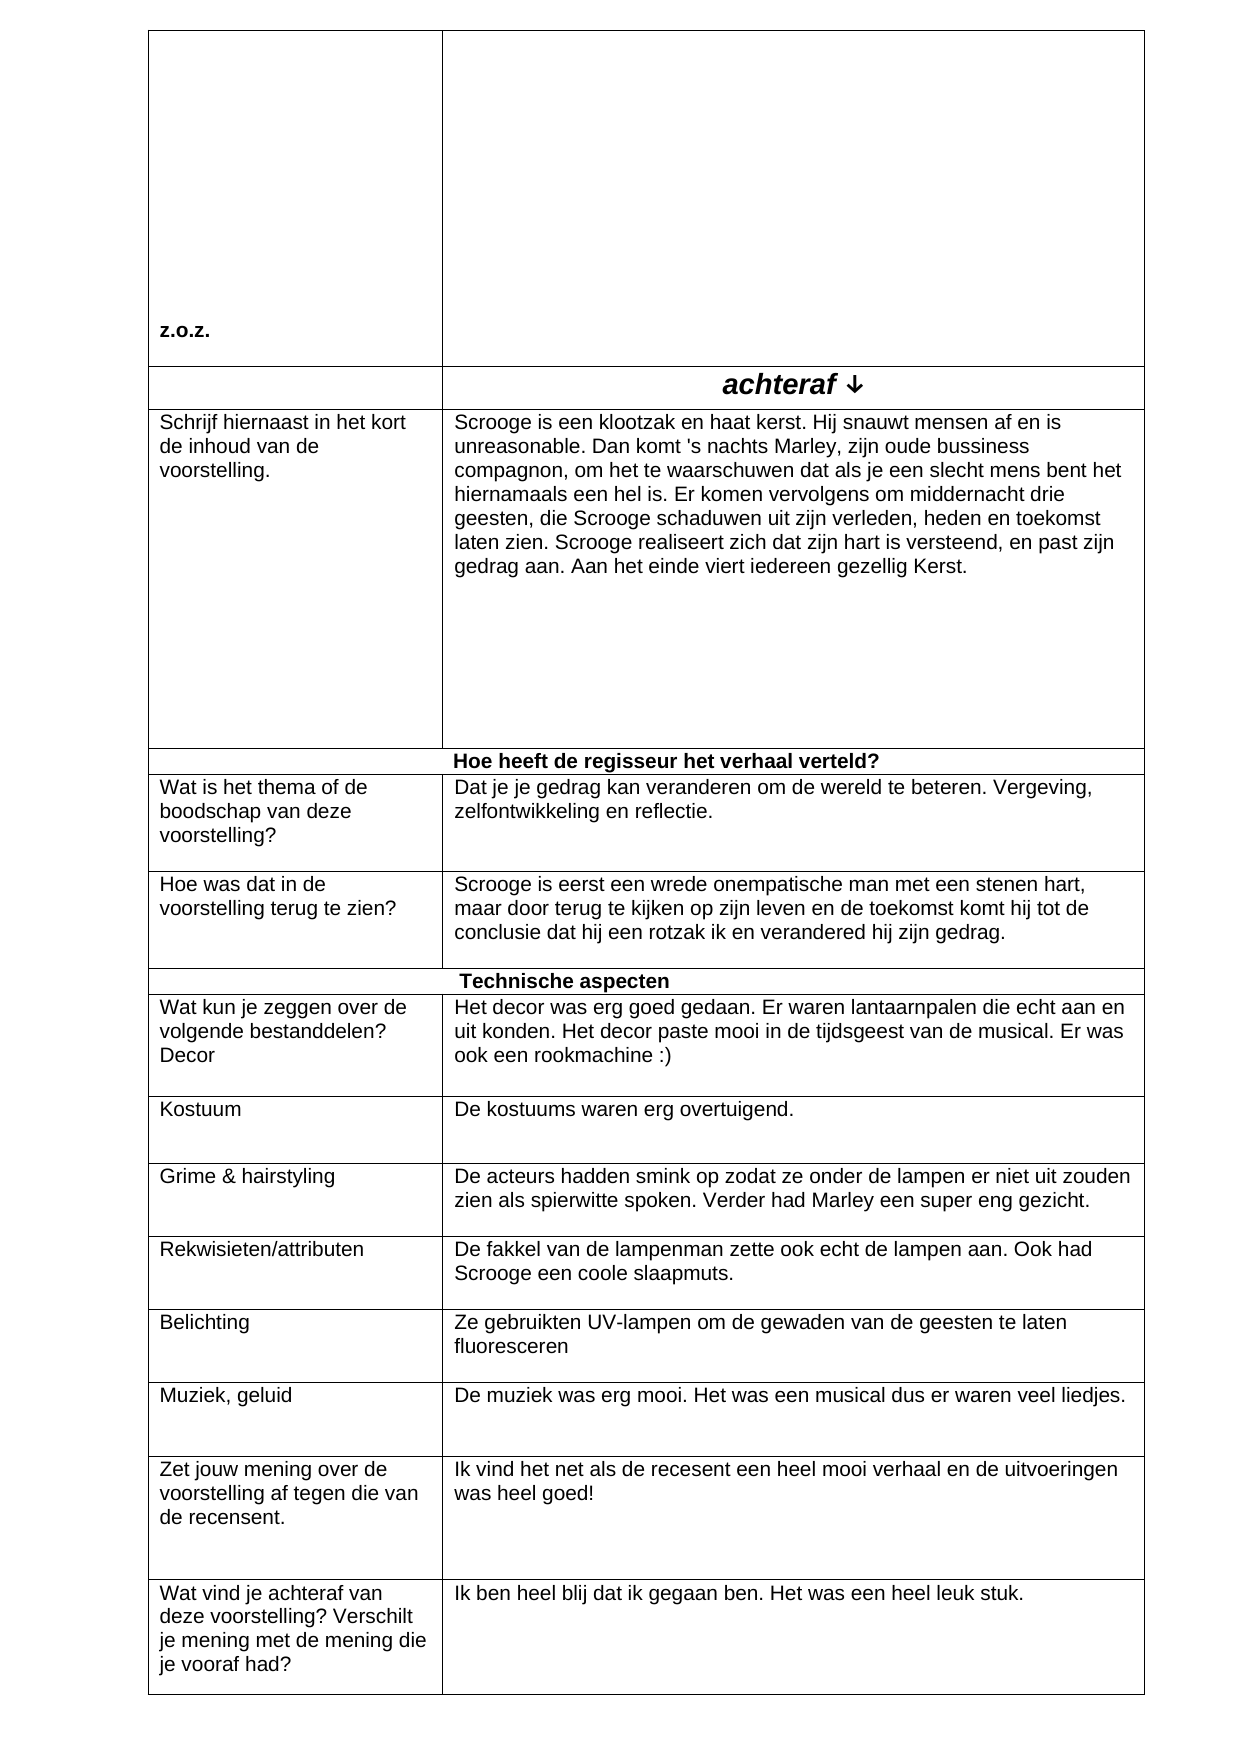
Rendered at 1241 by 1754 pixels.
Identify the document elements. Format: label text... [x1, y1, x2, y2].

table_cell [1145, 871, 1152, 967]
table_cell Scrooge is eerst een wrede onempatische man met een stenen hart, maar door terug te kijken op zijn leven en de toekomst komt hij tot de conclusie dat hij een rotzak ik en verandered hij zijn gedrag. [443, 872, 1144, 967]
table_cell z.o.z. [149, 31, 442, 366]
table_cell Het decor was erg goed gedaan. Er waren lantaarnpalen die echt aan en uit konden. Het decor paste mooi in de tijdsgeest van de musical. Er was ook een rookmachine :) [443, 995, 1144, 1096]
table_cell Rekwisieten/attributen [149, 1237, 442, 1309]
table_cell De acteurs hadden smink op zodat ze onder de lampen er niet uit zouden zien als spierwitte spoken. Verder had Marley een super eng gezicht. [443, 1164, 1144, 1236]
table_cell Ze gebruikten UV-lampen om de gewaden van de geesten te laten fluoresceren [443, 1310, 1144, 1382]
table_cell Ik ben heel blij dat ik gegaan ben. Het was een heel leuk stuk. [443, 1580, 1144, 1694]
table_cell Schrijf hiernaast in het kort de inhoud van de voorstelling. [149, 410, 442, 748]
table_cell De fakkel van de lampenman zette ook echt de lampen aan. Ook had Scrooge een coole slaapmuts. [443, 1237, 1144, 1309]
table_cell Muziek, geluid [149, 1383, 442, 1456]
table_cell Zet jouw mening over de voorstelling af tegen die van de recensent. [149, 1457, 442, 1579]
table_cell [1145, 1579, 1152, 1694]
table_cell Wat vind je achteraf van deze voorstelling? Verschilt je mening met de mening die je vooraf had? [149, 1580, 442, 1694]
table_cell [1145, 409, 1152, 748]
table_cell Wat kun je zeggen over de volgende bestanddelen? Decor [149, 995, 442, 1096]
table_cell [149, 367, 442, 409]
table_cell Grime & hairstyling [149, 1164, 442, 1236]
table_cell Wat is het thema of de boodschap van deze voorstelling? [149, 775, 442, 871]
table_cell [1145, 1236, 1152, 1309]
table_cell [1145, 968, 1152, 993]
table_cell [1145, 30, 1152, 366]
table_cell Technische aspecten [149, 969, 1144, 993]
table_cell Ik vind het net als de recesent een heel mooi verhaal en de uitvoeringen was heel goed! [443, 1457, 1144, 1579]
table_cell [1145, 366, 1152, 409]
table_cell [1145, 774, 1152, 871]
table_cell [1145, 1163, 1152, 1236]
table_cell De muziek was erg mooi. Het was een musical dus er waren veel liedjes. [443, 1383, 1144, 1456]
table_cell [1145, 1096, 1152, 1163]
table_cell Hoe was dat in de voorstelling terug te zien? [149, 872, 442, 967]
table_cell Kostuum [149, 1097, 442, 1163]
table_cell [1145, 1456, 1152, 1579]
table_cell [1145, 748, 1152, 774]
table_cell [1145, 994, 1152, 1096]
table_cell Dat je je gedrag kan veranderen om de wereld te beteren. Vergeving, zelfontwikkeling en reflectie. [443, 775, 1144, 871]
table_cell Belichting [149, 1310, 442, 1382]
table_cell [443, 31, 1144, 366]
table_cell Scrooge is een klootzak en haat kerst. Hij snauwt mensen af en is unreasonable. Dan komt 's nachts Marley, zijn oude bussiness compagnon, om het te waarschuwen dat als je een slecht mens bent het hiernamaals een hel is. Er komen vervolgens om middernacht drie geesten, die Scrooge schaduwen uit zijn verleden, heden en toekomst laten zien. Scrooge realiseert zich dat zijn hart is versteend, en past zijn gedrag aan. Aan het einde viert iedereen gezellig Kerst. [443, 410, 1144, 748]
table_cell De kostuums waren erg overtuigend. [443, 1097, 1144, 1163]
table_cell achteraf ↓ [443, 367, 1144, 409]
table_cell Hoe heeft de regisseur het verhaal verteld? [149, 749, 1144, 774]
table_cell [1145, 1382, 1152, 1456]
table_cell [1145, 1309, 1152, 1382]
